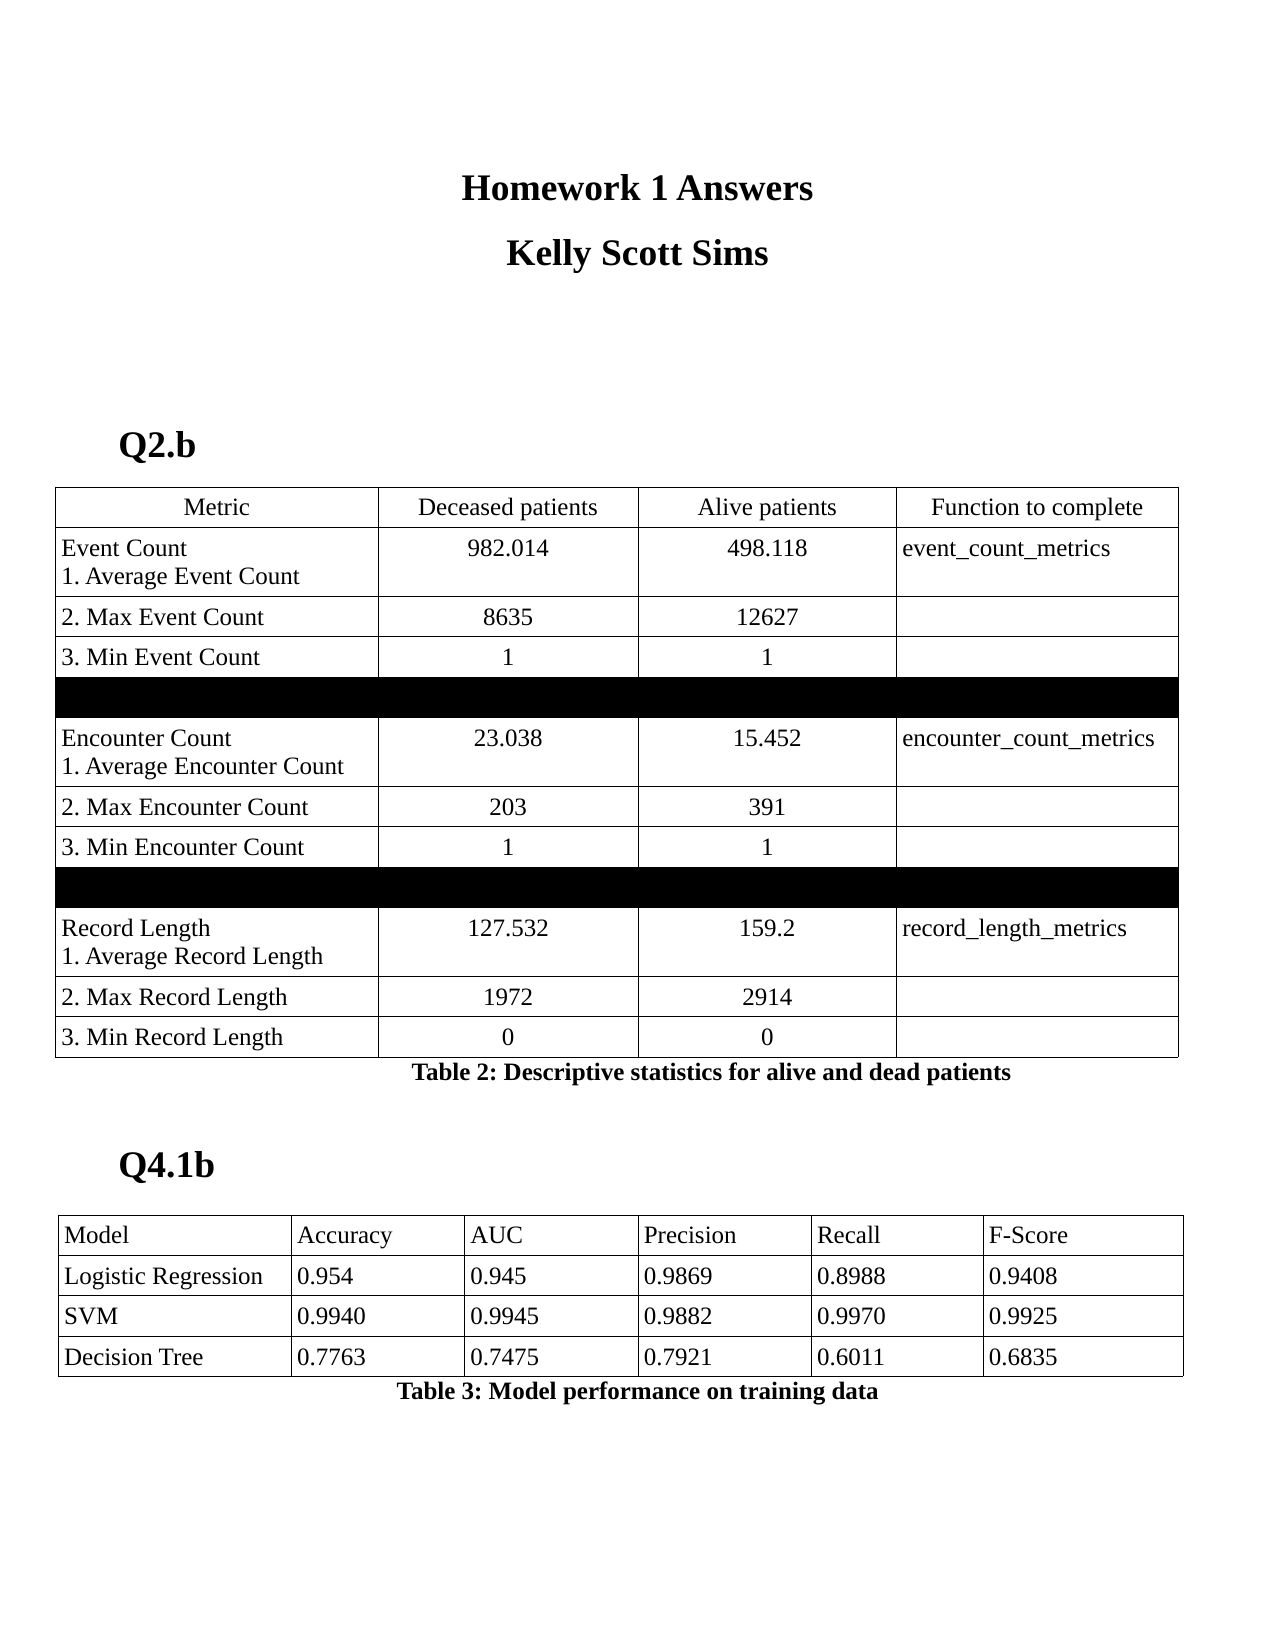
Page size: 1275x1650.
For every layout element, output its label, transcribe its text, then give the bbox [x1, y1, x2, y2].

table_cell 0.6011 [812, 1337, 983, 1376]
table_cell 23.038 [379, 718, 638, 786]
text Table 2: Descriptive statistics for alive and dead patients [118, 1058, 1157, 1085]
text Q2.b [118, 422, 1157, 466]
table_cell [897, 868, 1178, 907]
table_cell encounter_count_metrics [897, 718, 1178, 786]
table_cell 391 [639, 787, 896, 826]
table_header Metric [56, 488, 378, 527]
table_cell 3. Min Record Length [56, 1017, 378, 1057]
table_cell Event Count 1. Average Event Count [56, 528, 378, 596]
table_cell [897, 597, 1178, 636]
table_cell [897, 827, 1178, 867]
text Homework 1 Answers [118, 166, 1157, 209]
table_cell 0.945 [465, 1256, 638, 1295]
table_header AUC [465, 1216, 638, 1255]
table_cell 3. Min Event Count [56, 637, 378, 677]
table_cell 8635 [379, 597, 638, 636]
table_header Deceased patients [379, 488, 638, 527]
table_cell 1 [379, 637, 638, 677]
table_cell 0.9408 [984, 1256, 1183, 1295]
table_cell [379, 868, 638, 907]
table_header Function to complete [897, 488, 1178, 527]
table_cell 0 [379, 1017, 638, 1057]
table_cell [897, 1017, 1178, 1057]
table_header Alive patients [639, 488, 896, 527]
table_cell event_count_metrics [897, 528, 1178, 596]
table_cell [897, 787, 1178, 826]
table_cell 498.118 [639, 528, 896, 596]
table_cell [639, 678, 896, 717]
text Q4.1b [118, 1143, 1157, 1186]
table_cell [897, 637, 1178, 677]
table_cell [56, 678, 378, 717]
table_cell SVM [59, 1296, 291, 1336]
text Kelly Scott Sims [118, 230, 1157, 273]
table_cell 2. Max Record Length [56, 977, 378, 1016]
table_header F-Score [984, 1216, 1183, 1255]
table_cell [379, 678, 638, 717]
table_cell 0.9869 [639, 1256, 811, 1295]
table_cell 0.8988 [812, 1256, 983, 1295]
table_cell 127.532 [379, 908, 638, 976]
table_cell 1 [639, 637, 896, 677]
table_cell 15.452 [639, 718, 896, 786]
table_cell 0.7475 [465, 1337, 638, 1376]
table_cell 2. Max Event Count [56, 597, 378, 636]
table_cell 1 [379, 827, 638, 867]
table_cell record_length_metrics [897, 908, 1178, 976]
table_cell Encounter Count 1. Average Encounter Count [56, 718, 378, 786]
table_cell [639, 868, 896, 907]
table_cell 0.6835 [984, 1337, 1183, 1376]
table_cell 3. Min Encounter Count [56, 827, 378, 867]
table_cell Logistic Regression [59, 1256, 291, 1295]
table_header Model [59, 1216, 291, 1255]
table_cell 982.014 [379, 528, 638, 596]
table_cell 0.9970 [812, 1296, 983, 1336]
table_cell Decision Tree [59, 1337, 291, 1376]
table_cell [897, 678, 1178, 717]
table_cell 1 [639, 827, 896, 867]
table_cell [56, 868, 378, 907]
table_cell 1972 [379, 977, 638, 1016]
table_cell 0.9882 [639, 1296, 811, 1336]
table_cell 0.7921 [639, 1337, 811, 1376]
table_cell 2914 [639, 977, 896, 1016]
table_cell 159.2 [639, 908, 896, 976]
table_cell 0.9925 [984, 1296, 1183, 1336]
table_header Recall [812, 1216, 983, 1255]
text Table 3: Model performance on training data [118, 1377, 1157, 1405]
table_cell 0.7763 [292, 1337, 464, 1376]
table_header Precision [639, 1216, 811, 1255]
table_cell 0.9945 [465, 1296, 638, 1336]
table_cell 0.954 [292, 1256, 464, 1295]
table_cell 12627 [639, 597, 896, 636]
table_cell [897, 977, 1178, 1016]
table_cell 2. Max Encounter Count [56, 787, 378, 826]
table_cell Record Length 1. Average Record Length [56, 908, 378, 976]
table_cell 203 [379, 787, 638, 826]
table_cell 0.9940 [292, 1296, 464, 1336]
table_header Accuracy [292, 1216, 464, 1255]
table_cell 0 [639, 1017, 896, 1057]
